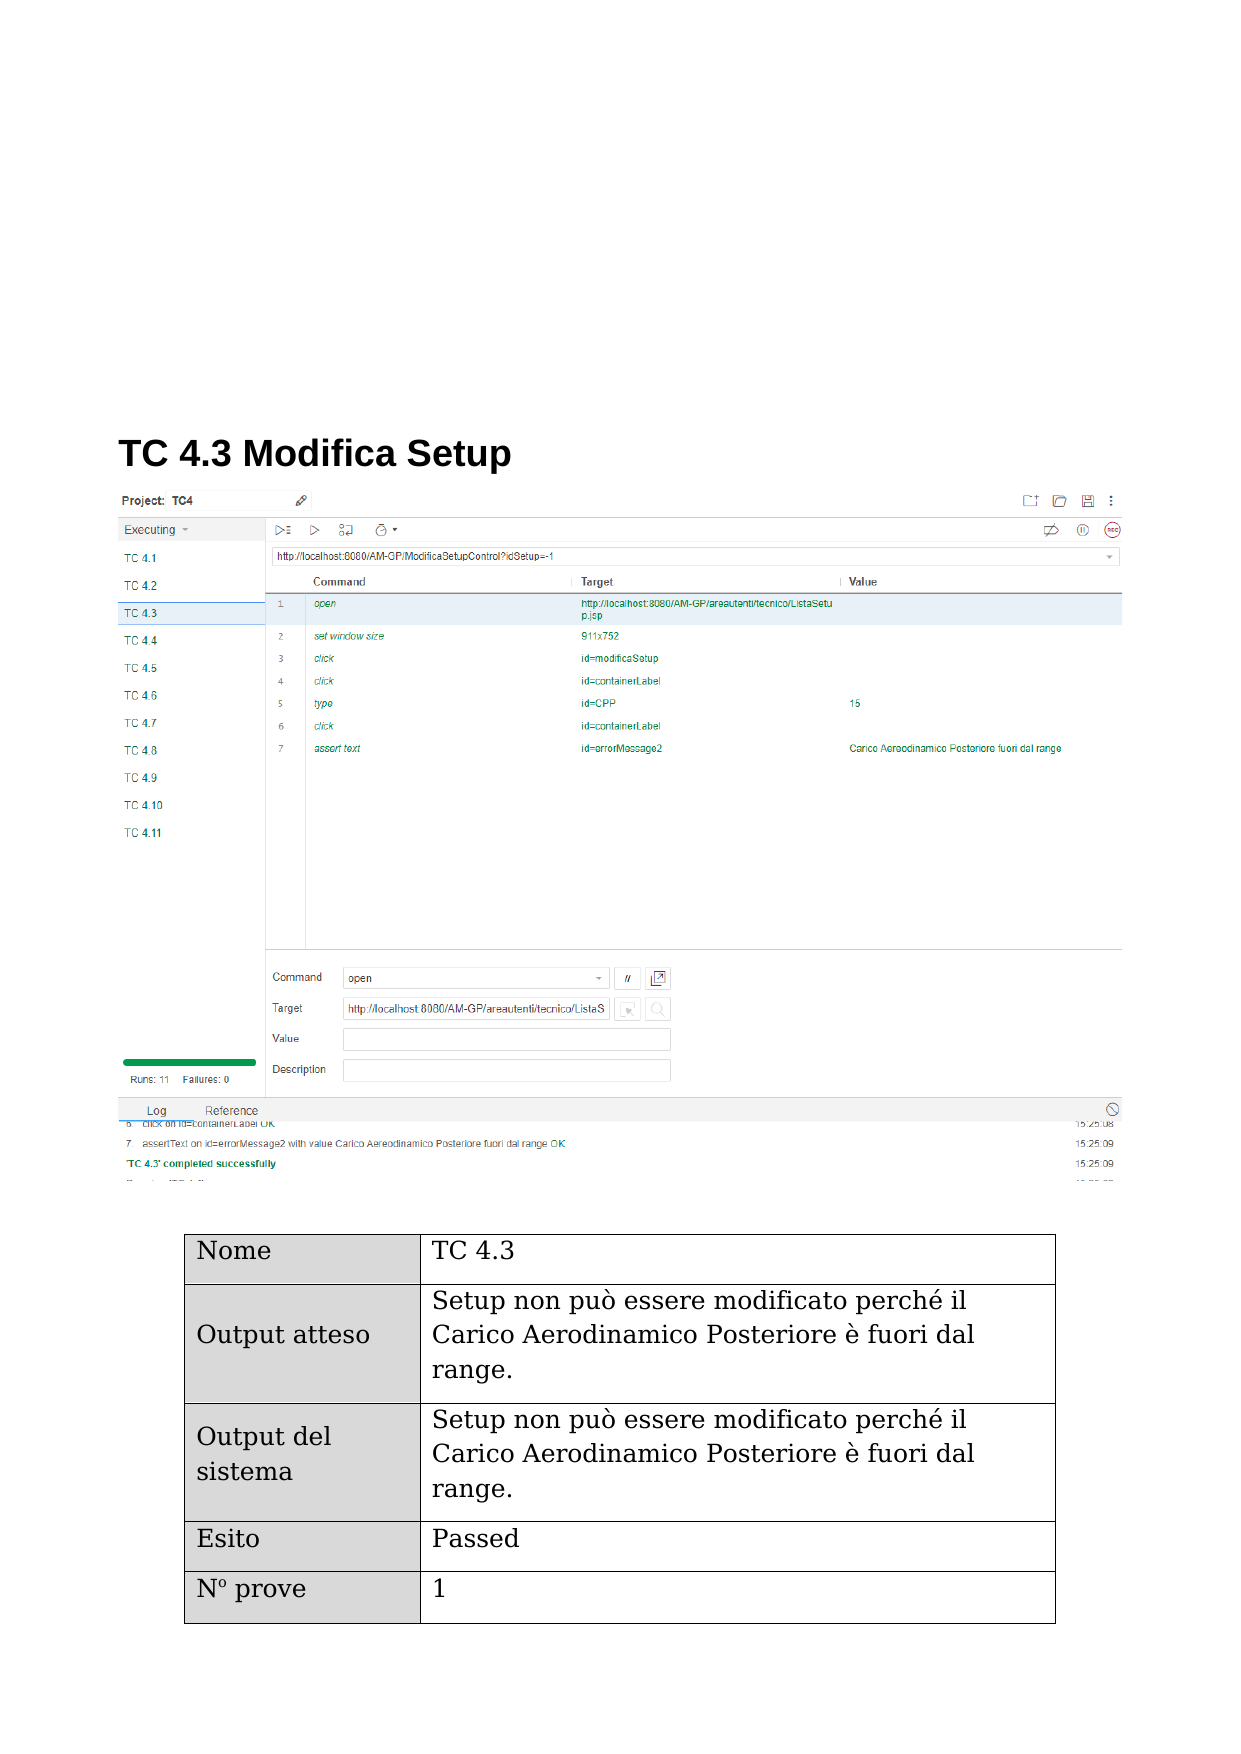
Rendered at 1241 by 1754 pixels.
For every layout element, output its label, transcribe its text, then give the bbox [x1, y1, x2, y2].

table_cell Esito [185, 1522, 420, 1571]
subtitle TC 4.3 Modifica Setup [118, 431, 1122, 474]
table_cell 1 [421, 1572, 1055, 1623]
table_cell Output atteso [185, 1285, 420, 1402]
table_cell Output del sistema [185, 1404, 420, 1521]
table_header TC 4.3 [421, 1235, 1055, 1283]
table_header Nome [185, 1235, 420, 1283]
table_cell No prove [185, 1572, 420, 1623]
table_cell Passed [421, 1522, 1055, 1571]
picture [118, 486, 1123, 1181]
table_cell Setup non può essere modificato perché il Carico Aerodinamico Posteriore è fuori dal range. [421, 1404, 1055, 1521]
table_cell Setup non può essere modificato perché il Carico Aerodinamico Posteriore è fuori dal range. [421, 1285, 1055, 1402]
